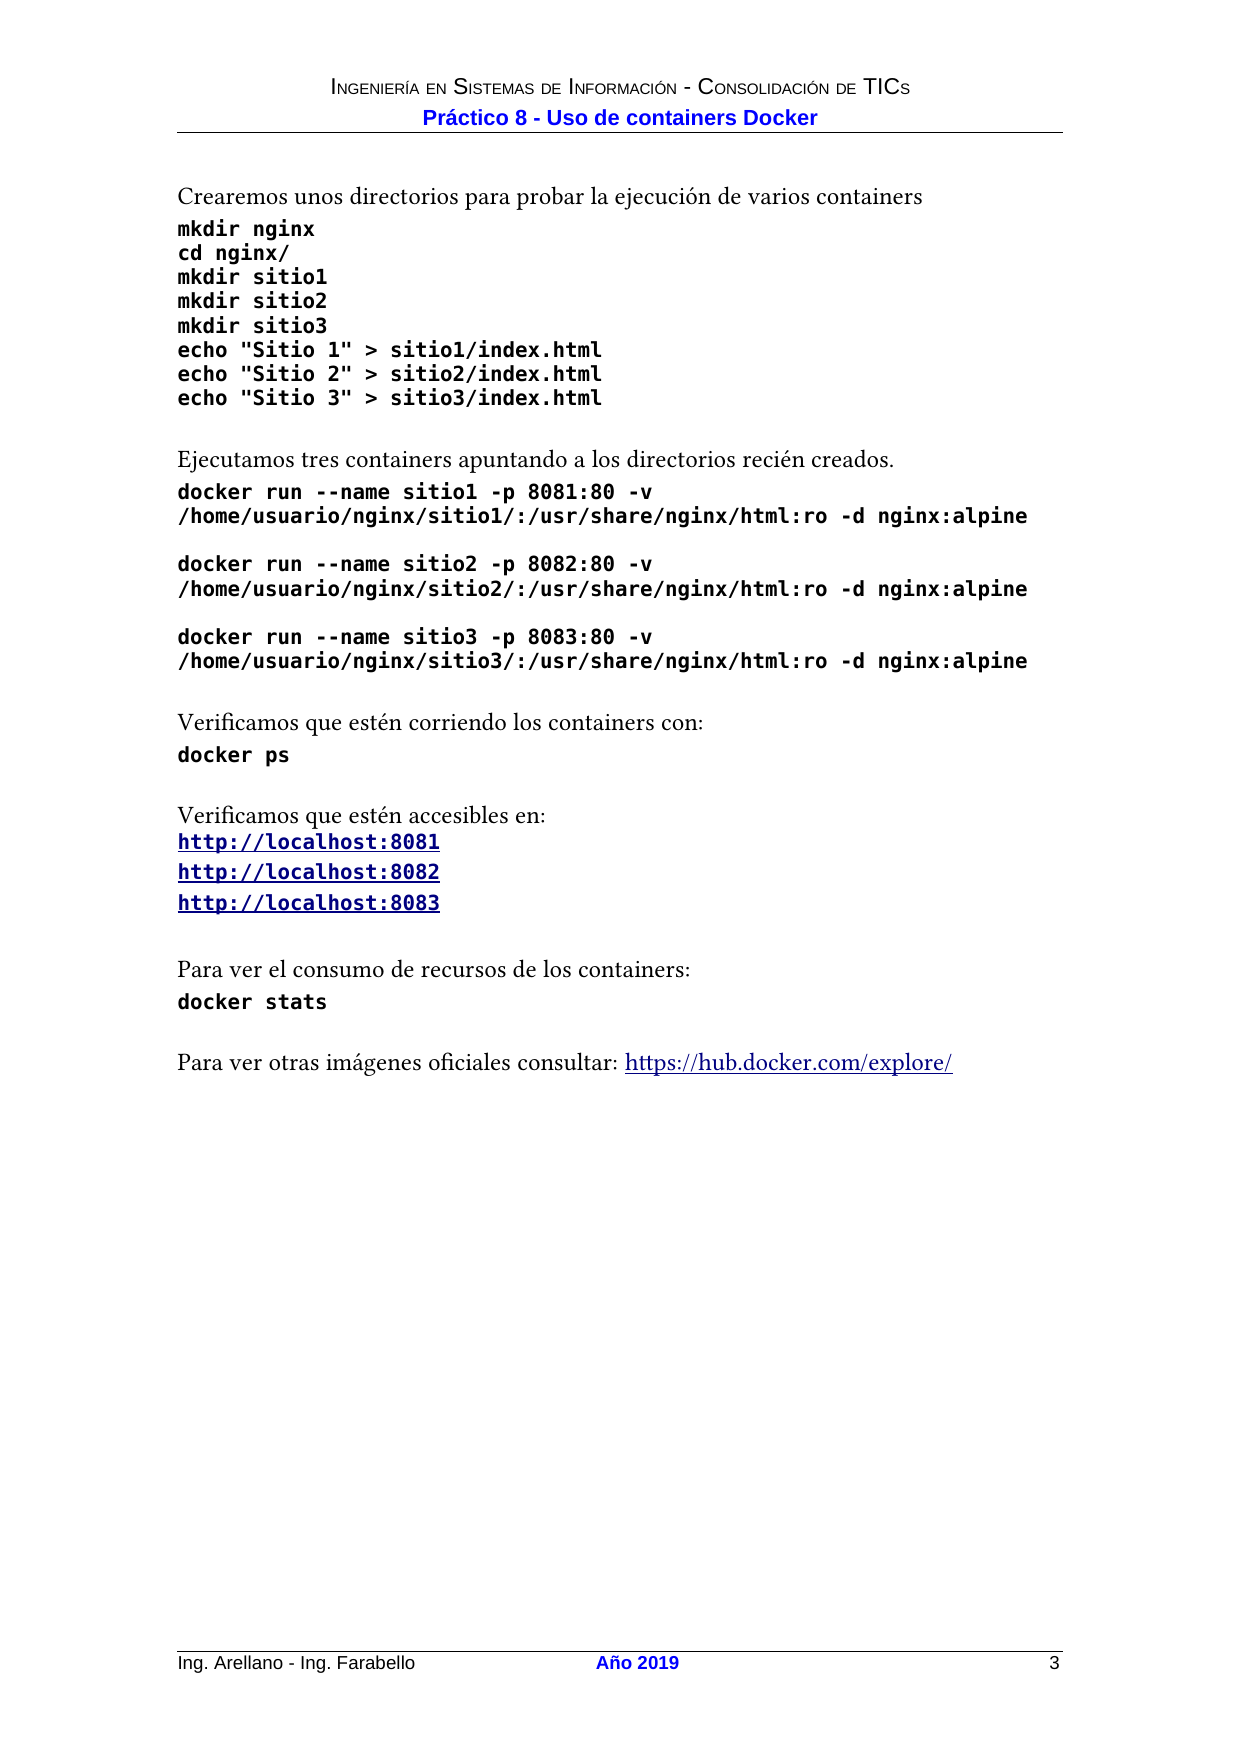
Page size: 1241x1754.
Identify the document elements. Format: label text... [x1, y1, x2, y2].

text docker run --name sitio1 -p 8081:80 -v /home/usuario/nginx/sitio1/:/usr/share/nginx/html:ro -d nginx:alpine [177, 480, 1063, 528]
text docker ps [177, 743, 1063, 767]
text http://localhost:8083 [177, 891, 1063, 915]
text Verificamos que estén accesibles en: http://localhost:8081 [177, 802, 1063, 854]
text Crearemos unos directorios para probar la ejecución de varios containers [177, 182, 1063, 211]
text Ejecutamos tres containers apuntando a los directorios recién creados. [177, 445, 1063, 474]
text echo "Sitio 2" > sitio2/index.html [177, 362, 1063, 387]
text http://localhost:8082 [177, 860, 1063, 885]
text echo "Sitio 1" > sitio1/index.html [177, 338, 1063, 362]
text mkdir sitio3 [177, 314, 1063, 338]
text docker run --name sitio3 -p 8083:80 -v /home/usuario/nginx/sitio3/:/usr/share/nginx/html:ro -d nginx:alpine [177, 625, 1063, 674]
text mkdir nginx [177, 217, 1063, 241]
text mkdir sitio1 [177, 265, 1063, 289]
text mkdir sitio2 [177, 289, 1063, 314]
text Para ver otras imágenes oficiales consultar: https://hub.docker.com/explore/ [177, 1048, 1063, 1077]
text Para ver el consumo de recursos de los containers: [177, 955, 1063, 984]
text echo "Sitio 3" > sitio3/index.html [177, 387, 1063, 411]
text cd nginx/ [177, 241, 1063, 265]
text docker run --name sitio2 -p 8082:80 -v /home/usuario/nginx/sitio2/:/usr/share/nginx/html:ro -d nginx:alpine [177, 553, 1063, 601]
text docker stats [177, 990, 1063, 1014]
text Verificamos que estén corriendo los containers con: [177, 708, 1063, 737]
